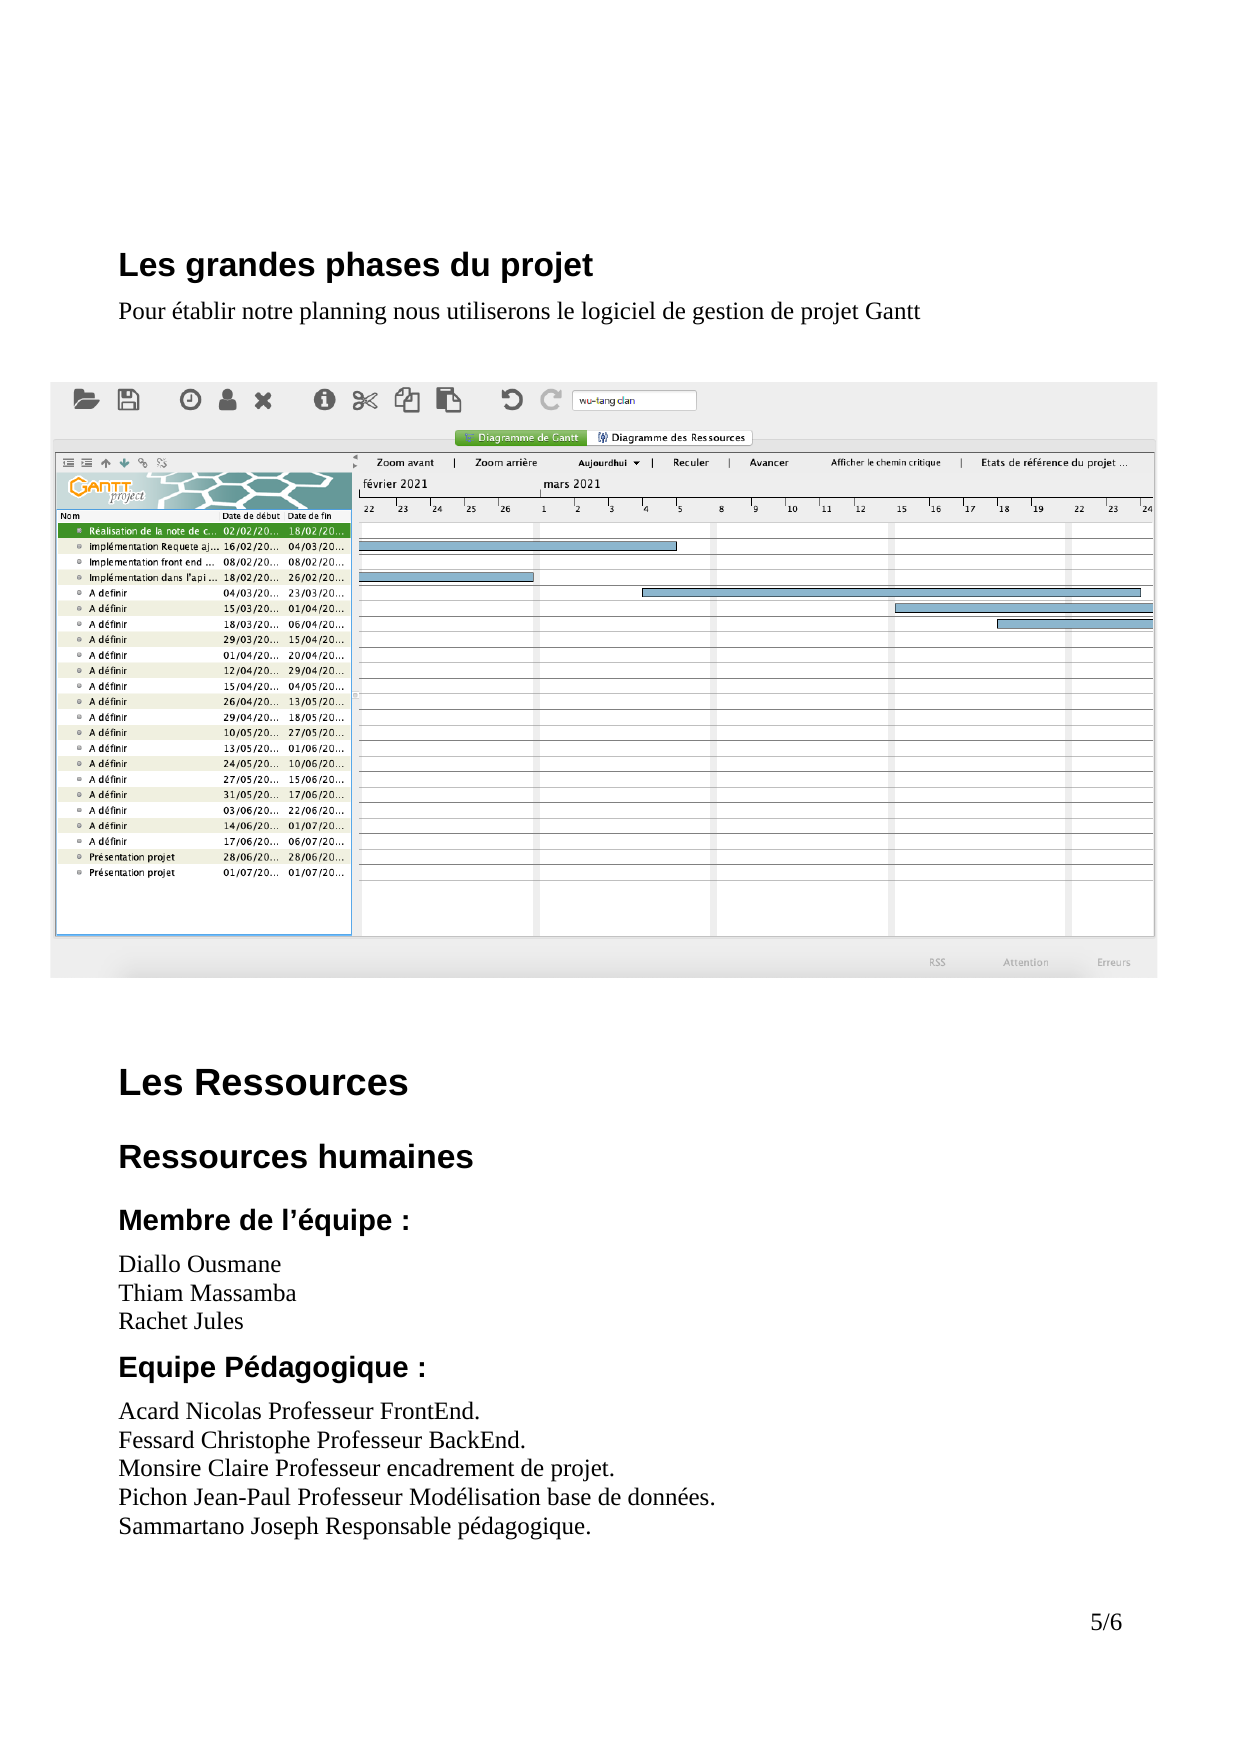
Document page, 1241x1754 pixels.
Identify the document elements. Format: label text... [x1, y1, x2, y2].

text Rachet Jules [118, 1306, 1122, 1335]
text Fessard Christophe Professeur BackEnd. [118, 1425, 1122, 1453]
subtitle Les Ressources [118, 1060, 1122, 1103]
picture [50, 382, 1158, 978]
text Sammartano Joseph Responsable pédagogique. [118, 1511, 1122, 1568]
subtitle Equipe Pédagogique : [118, 1350, 1122, 1383]
subtitle Ressources humaines [118, 1137, 1122, 1176]
subtitle Membre de l’équipe : [118, 1203, 1122, 1236]
text Pour établir notre planning nous utiliserons le logiciel de gestion de projet Gantt [118, 296, 1122, 325]
text Monsire Claire Professeur encadrement de projet. [118, 1453, 1122, 1482]
text Thiam Massamba [118, 1278, 1122, 1306]
text Acard Nicolas Professeur FrontEnd. [118, 1396, 1122, 1425]
text Pichon Jean-Paul Professeur Modélisation base de données. [118, 1482, 1122, 1511]
subtitle Les grandes phases du projet [118, 168, 1122, 284]
text Diallo Ousmane [118, 1249, 1122, 1278]
